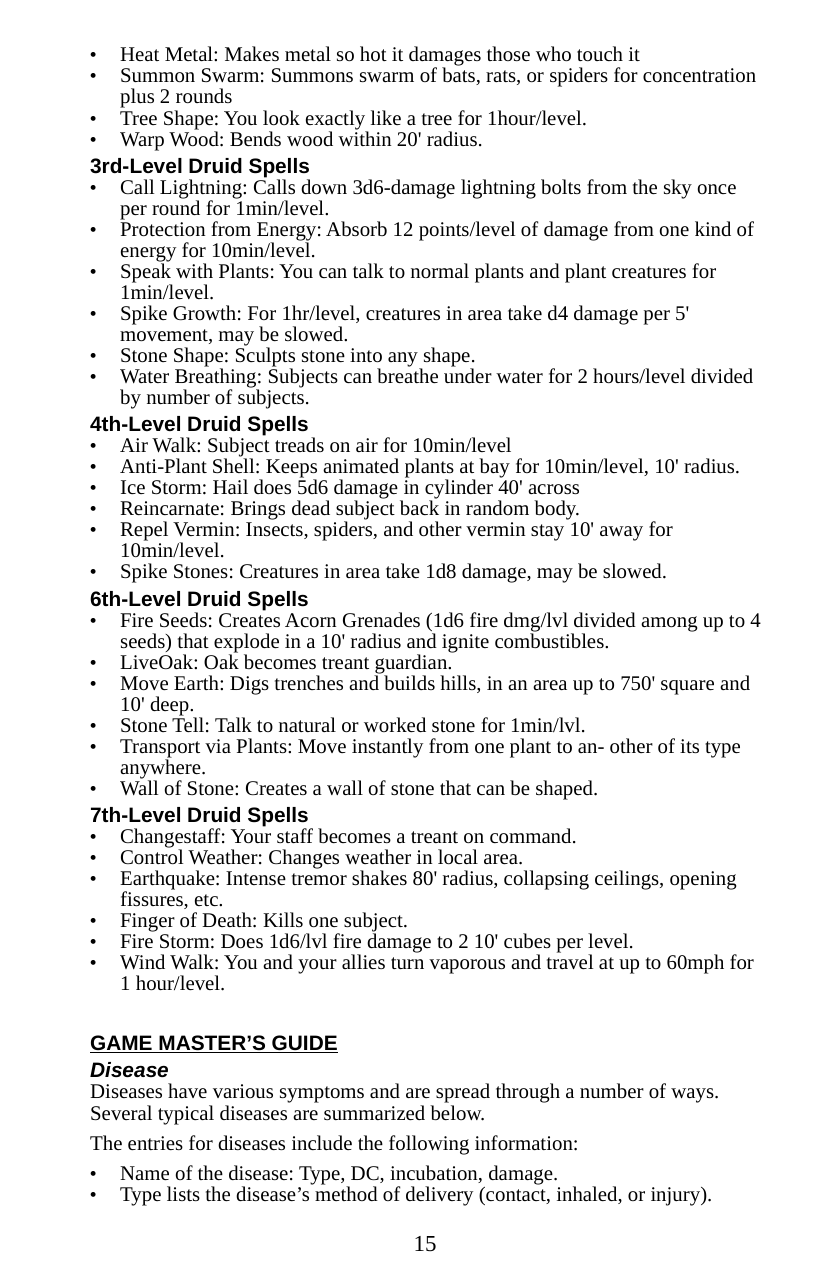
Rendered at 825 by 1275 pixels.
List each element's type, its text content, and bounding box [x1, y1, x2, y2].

list Stone Tell: Talk to natural or worked stone for 1min/lvl. [90, 715, 765, 736]
list Move Earth: Digs trenches and builds hills, in an area up to 750' square and 10' deep. [90, 673, 765, 715]
subtitle 3rd-Level Druid Spells [90, 156, 765, 177]
list Fire Storm: Does 1d6/lvl fire damage to 2 10' cubes per level. [90, 932, 765, 953]
list Water Breathing: Subjects can breathe under water for 2 hours/level divided by number of subjects. [90, 367, 765, 409]
subtitle 4th-Level Druid Spells [90, 415, 765, 436]
subtitle Game Master’s Guide [90, 1034, 765, 1055]
text The entries for diseases include the following information: [90, 1133, 765, 1154]
list Tree Shape: You look exactly like a tree for 1hour/level. [90, 108, 765, 129]
text Diseases have various symptoms and are spread through a number of ways. Several typical diseases are summarized below. [90, 1082, 765, 1124]
list Transport via Plants: Move instantly from one plant to an- other of its type anywhere. [90, 736, 765, 778]
list Wind Walk: You and your allies turn vaporous and travel at up to 60mph for 1 hour/level. [90, 953, 765, 995]
list LiveOak: Oak becomes treant guardian. [90, 652, 765, 673]
subtitle 6th-Level Druid Spells [90, 589, 765, 610]
list Wall of Stone: Creates a wall of stone that can be shaped. [90, 778, 765, 799]
list Changestaff: Your staff becomes a treant on command. [90, 827, 765, 848]
subtitle 7th-Level Druid Spells [90, 806, 765, 827]
list Spike Growth: For 1hr/level, creatures in area take d4 damage per 5' movement, may be slowed. [90, 303, 765, 346]
subtitle Disease [90, 1061, 765, 1082]
list Heat Metal: Makes metal so hot it damages those who touch it [90, 45, 765, 66]
list Air Walk: Subject treads on air for 10min/level [90, 436, 765, 457]
list Reincarnate: Brings dead subject back in random body. [90, 499, 765, 520]
list Speak with Plants: You can talk to normal plants and plant creatures for 1min/level. [90, 261, 765, 303]
list Finger of Death: Kills one subject. [90, 911, 765, 932]
list Call Lightning: Calls down 3d6-damage lightning bolts from the sky once per round for 1min/level. [90, 177, 765, 219]
list Control Weather: Changes weather in local area. [90, 848, 765, 869]
list Protection from Energy: Absorb 12 points/level of damage from one kind of energy for 10min/level. [90, 219, 765, 261]
list Summon Swarm: Summons swarm of bats, rats, or spiders for concentration plus 2 rounds [90, 66, 765, 108]
list Anti-Plant Shell: Keeps animated plants at bay for 10min/level, 10' radius. [90, 457, 765, 478]
list Repel Vermin: Insects, spiders, and other vermin stay 10' away for 10min/level. [90, 520, 765, 562]
list Spike Stones: Creatures in area take 1d8 damage, may be slowed. [90, 562, 765, 583]
list Ice Storm: Hail does 5d6 damage in cylinder 40' across [90, 478, 765, 499]
list Warp Wood: Bends wood within 20' radius. [90, 129, 765, 150]
list Fire Seeds: Creates Acorn Grenades (1d6 fire dmg/lvl divided among up to 4 seeds) that explode in a 10' radius and ignite combustibles. [90, 610, 765, 652]
list Earthquake: Intense tremor shakes 80' radius, collapsing ceilings, opening fissures, etc. [90, 869, 765, 911]
list Name of the disease: Type, DC, incubation, damage. [90, 1163, 765, 1184]
list Type lists the disease’s method of delivery (contact, inhaled, or injury). [90, 1184, 765, 1205]
list Stone Shape: Sculpts stone into any shape. [90, 346, 765, 367]
